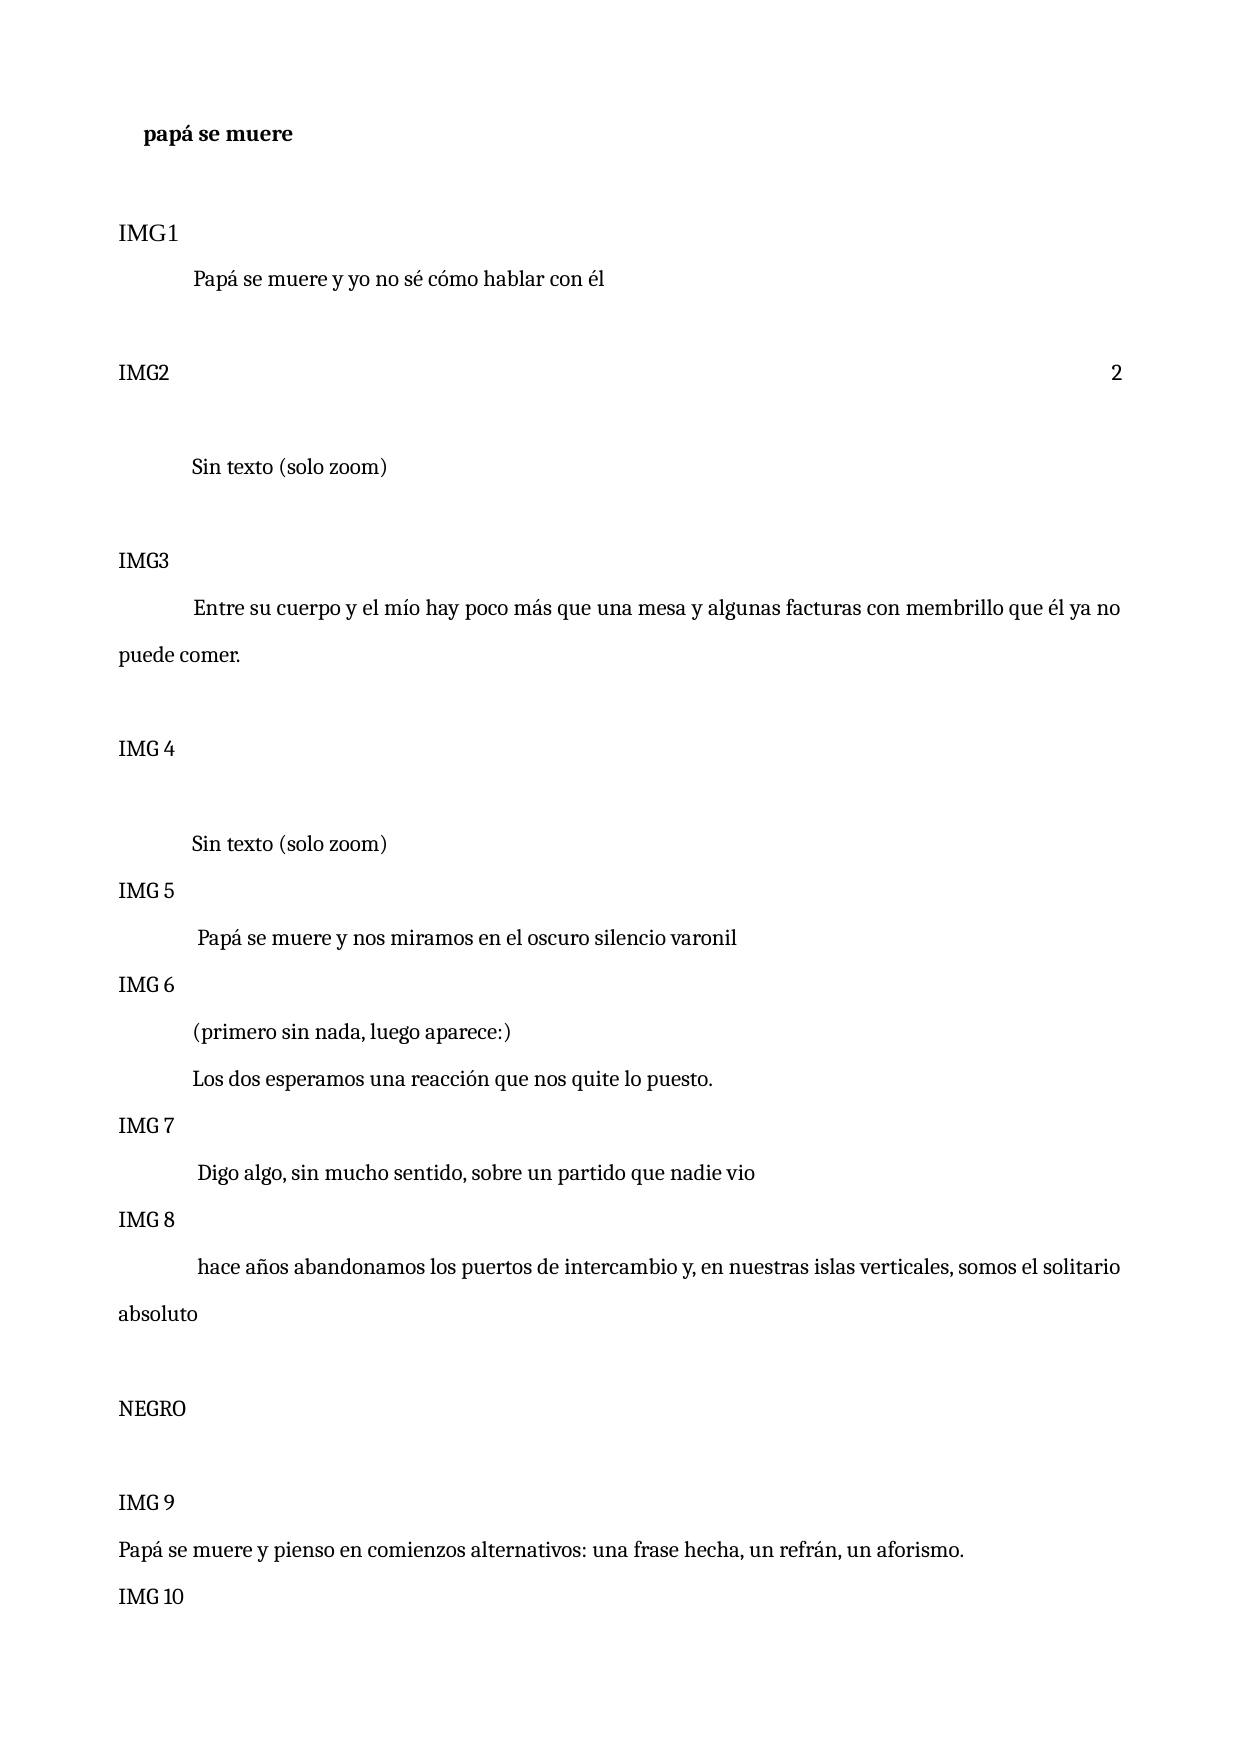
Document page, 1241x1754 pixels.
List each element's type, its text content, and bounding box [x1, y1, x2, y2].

text Sin texto (solo zoom) [118, 830, 1122, 857]
text Digo algo, sin mucho sentido, sobre un partido que nadie vio [118, 1160, 1122, 1186]
text IMG 9 [118, 1489, 1122, 1516]
text IMG 7 [118, 1113, 1122, 1139]
text Entre su cuerpo y el mío hay poco más que una mesa y algunas facturas con membrillo que él ya no puede comer. [118, 595, 1122, 668]
text NEGRO [118, 1395, 1122, 1422]
text Papá se muere y nos miramos en el oscuro silencio varonil [118, 924, 1122, 951]
text Papá se muere y pienso en comienzos alternativos: una frase hecha, un refrán, un aforismo. [118, 1537, 1122, 1563]
text hace años abandonamos los puertos de intercambio y, en nuestras islas verticales, somos el solitario absoluto [118, 1254, 1122, 1327]
text (primero sin nada, luego aparece:) [118, 1019, 1122, 1045]
text Los dos esperamos una reacción que nos quite lo puesto. [118, 1066, 1122, 1092]
text IMG2 2 [118, 359, 1122, 433]
text Sin texto (solo zoom) [118, 454, 1122, 480]
text IMG3 [118, 548, 1122, 574]
text Papá se muere y yo no sé cómo hablar con él [118, 265, 1122, 292]
text IMG 5 [118, 877, 1122, 904]
text IMG 8 [118, 1207, 1122, 1233]
text IMG 6 [118, 972, 1122, 998]
text papá se muere [118, 118, 1122, 147]
text IMG 4 [118, 736, 1122, 762]
text IMG1 [118, 218, 1122, 246]
text IMG 10 [118, 1584, 1122, 1610]
